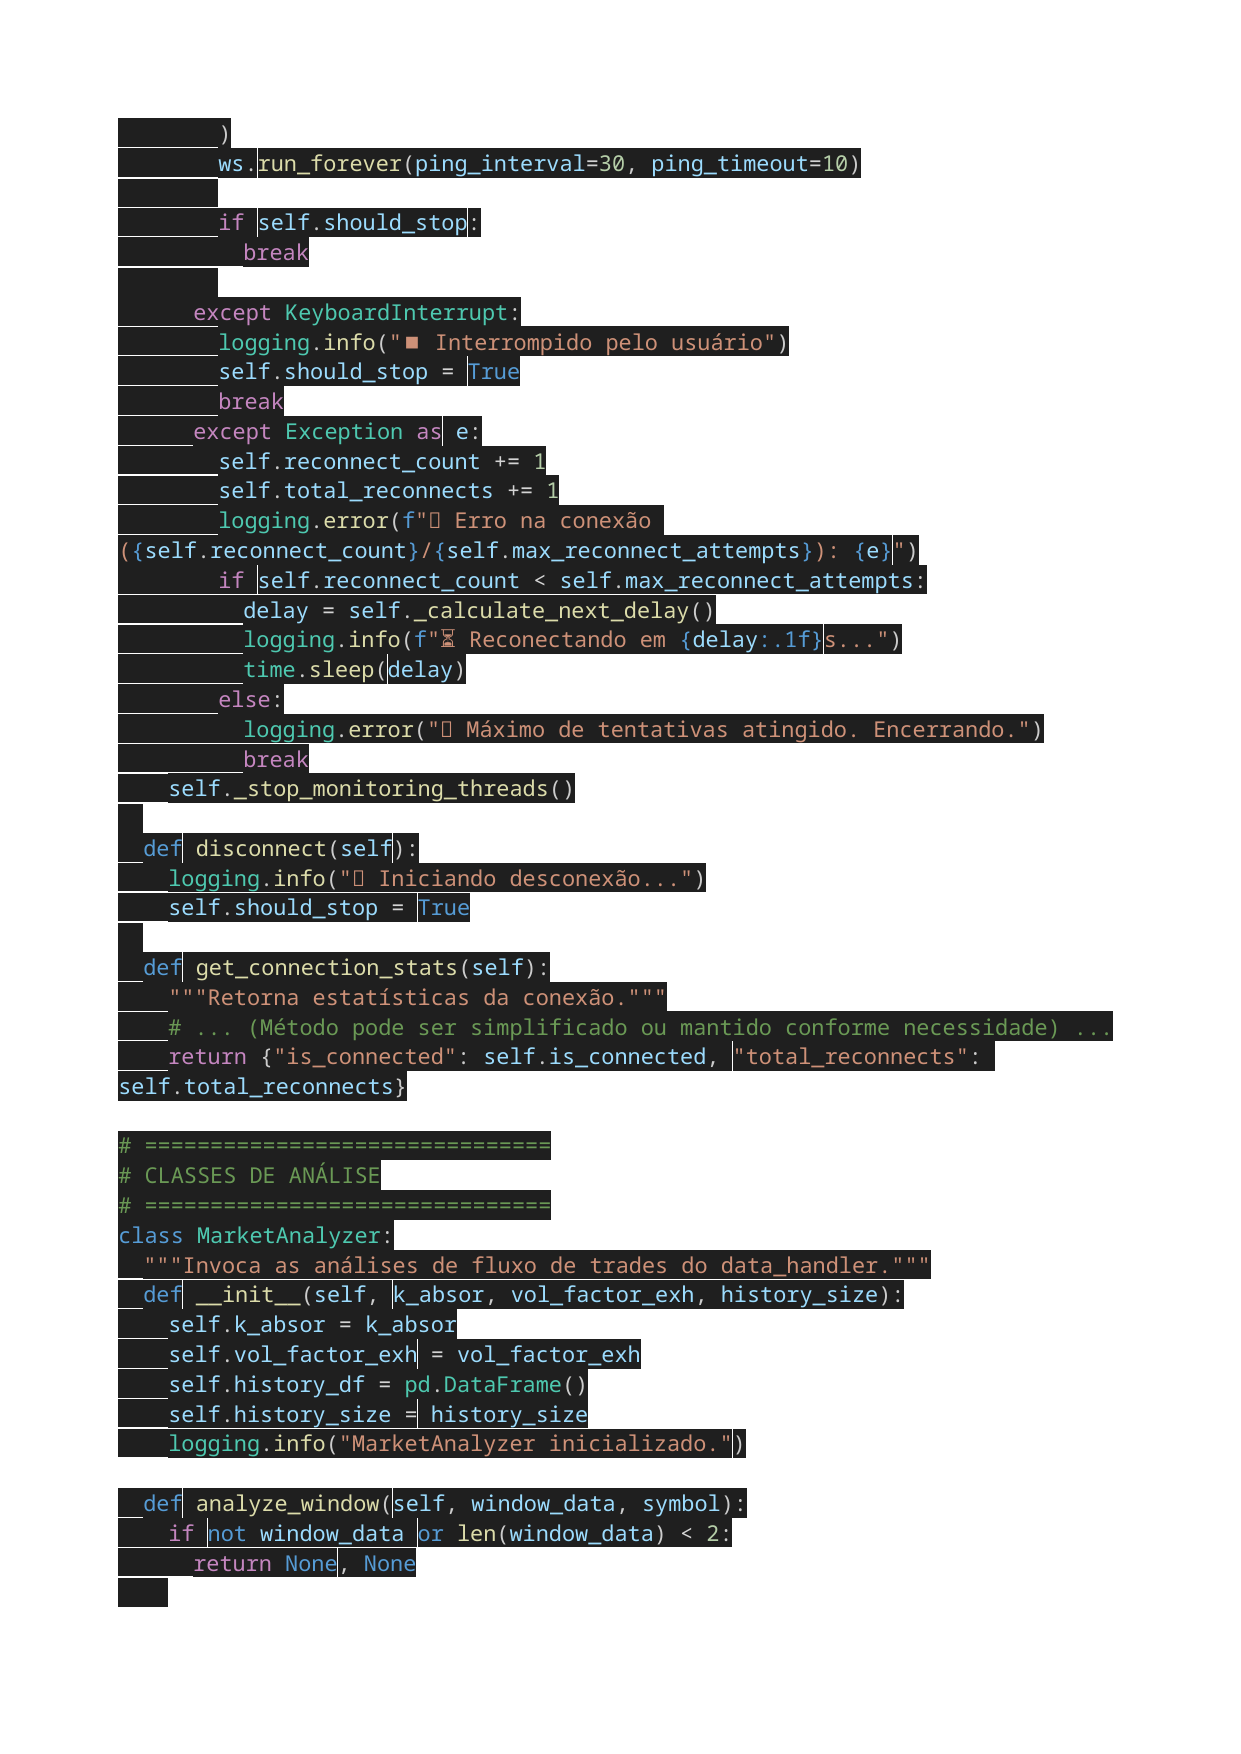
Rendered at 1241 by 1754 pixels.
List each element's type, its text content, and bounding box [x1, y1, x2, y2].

text # CLASSES DE ANÁLISE [118, 1160, 1122, 1190]
text logging.info("MarketAnalyzer inicializado.") [118, 1428, 1122, 1458]
text self.total_reconnects += 1 [118, 475, 1122, 505]
text def disconnect(self): [118, 833, 1122, 863]
text self.vol_factor_exh = vol_factor_exh [118, 1339, 1122, 1369]
text """Invoca as análises de fluxo de trades do data_handler.""" [118, 1250, 1122, 1279]
text self.k_absor = k_absor [118, 1309, 1122, 1339]
text self._stop_monitoring_threads() [118, 773, 1122, 803]
text if self.should_stop: [118, 207, 1122, 237]
text break [118, 237, 1122, 267]
text def analyze_window(self, window_data, symbol): [118, 1488, 1122, 1518]
text logging.info("🛑 Iniciando desconexão...") [118, 863, 1122, 892]
text self.reconnect_count += 1 [118, 446, 1122, 475]
text # =============================== [118, 1131, 1122, 1160]
text delay = self._calculate_next_delay() [118, 594, 1122, 624]
text if self.reconnect_count < self.max_reconnect_attempts: [118, 565, 1122, 594]
text logging.info("⏹️ Interrompido pelo usuário") [118, 326, 1122, 356]
text self.history_df = pd.DataFrame() [118, 1369, 1122, 1399]
text except KeyboardInterrupt: [118, 297, 1122, 326]
text """Retorna estatísticas da conexão.""" [118, 982, 1122, 1011]
text self.should_stop = True [118, 892, 1122, 922]
text logging.info(f"⏳ Reconectando em {delay:.1f}s...") [118, 624, 1122, 654]
text logging.error(f"❌ Erro na conexão ({self.reconnect_count}/{self.max_reconnect_attempts}): {e}") [118, 505, 1122, 565]
text time.sleep(delay) [118, 654, 1122, 684]
text return None, None [118, 1547, 1122, 1577]
text self.should_stop = True [118, 356, 1122, 386]
text except Exception as e: [118, 416, 1122, 446]
text def get_connection_stats(self): [118, 952, 1122, 982]
text if not window_data or len(window_data) < 2: [118, 1518, 1122, 1547]
text ) [118, 118, 1122, 148]
text # ... (Método pode ser simplificado ou mantido conforme necessidade) ... [118, 1011, 1122, 1041]
text break [118, 743, 1122, 773]
text else: [118, 684, 1122, 714]
text # =============================== [118, 1190, 1122, 1220]
text return {"is_connected": self.is_connected, "total_reconnects": self.total_reconnects} [118, 1041, 1122, 1101]
text def __init__(self, k_absor, vol_factor_exh, history_size): [118, 1279, 1122, 1309]
text logging.error("💀 Máximo de tentativas atingido. Encerrando.") [118, 714, 1122, 743]
text break [118, 386, 1122, 416]
text self.history_size = history_size [118, 1399, 1122, 1428]
text ws.run_forever(ping_interval=30, ping_timeout=10) [118, 148, 1122, 178]
text class MarketAnalyzer: [118, 1220, 1122, 1250]
